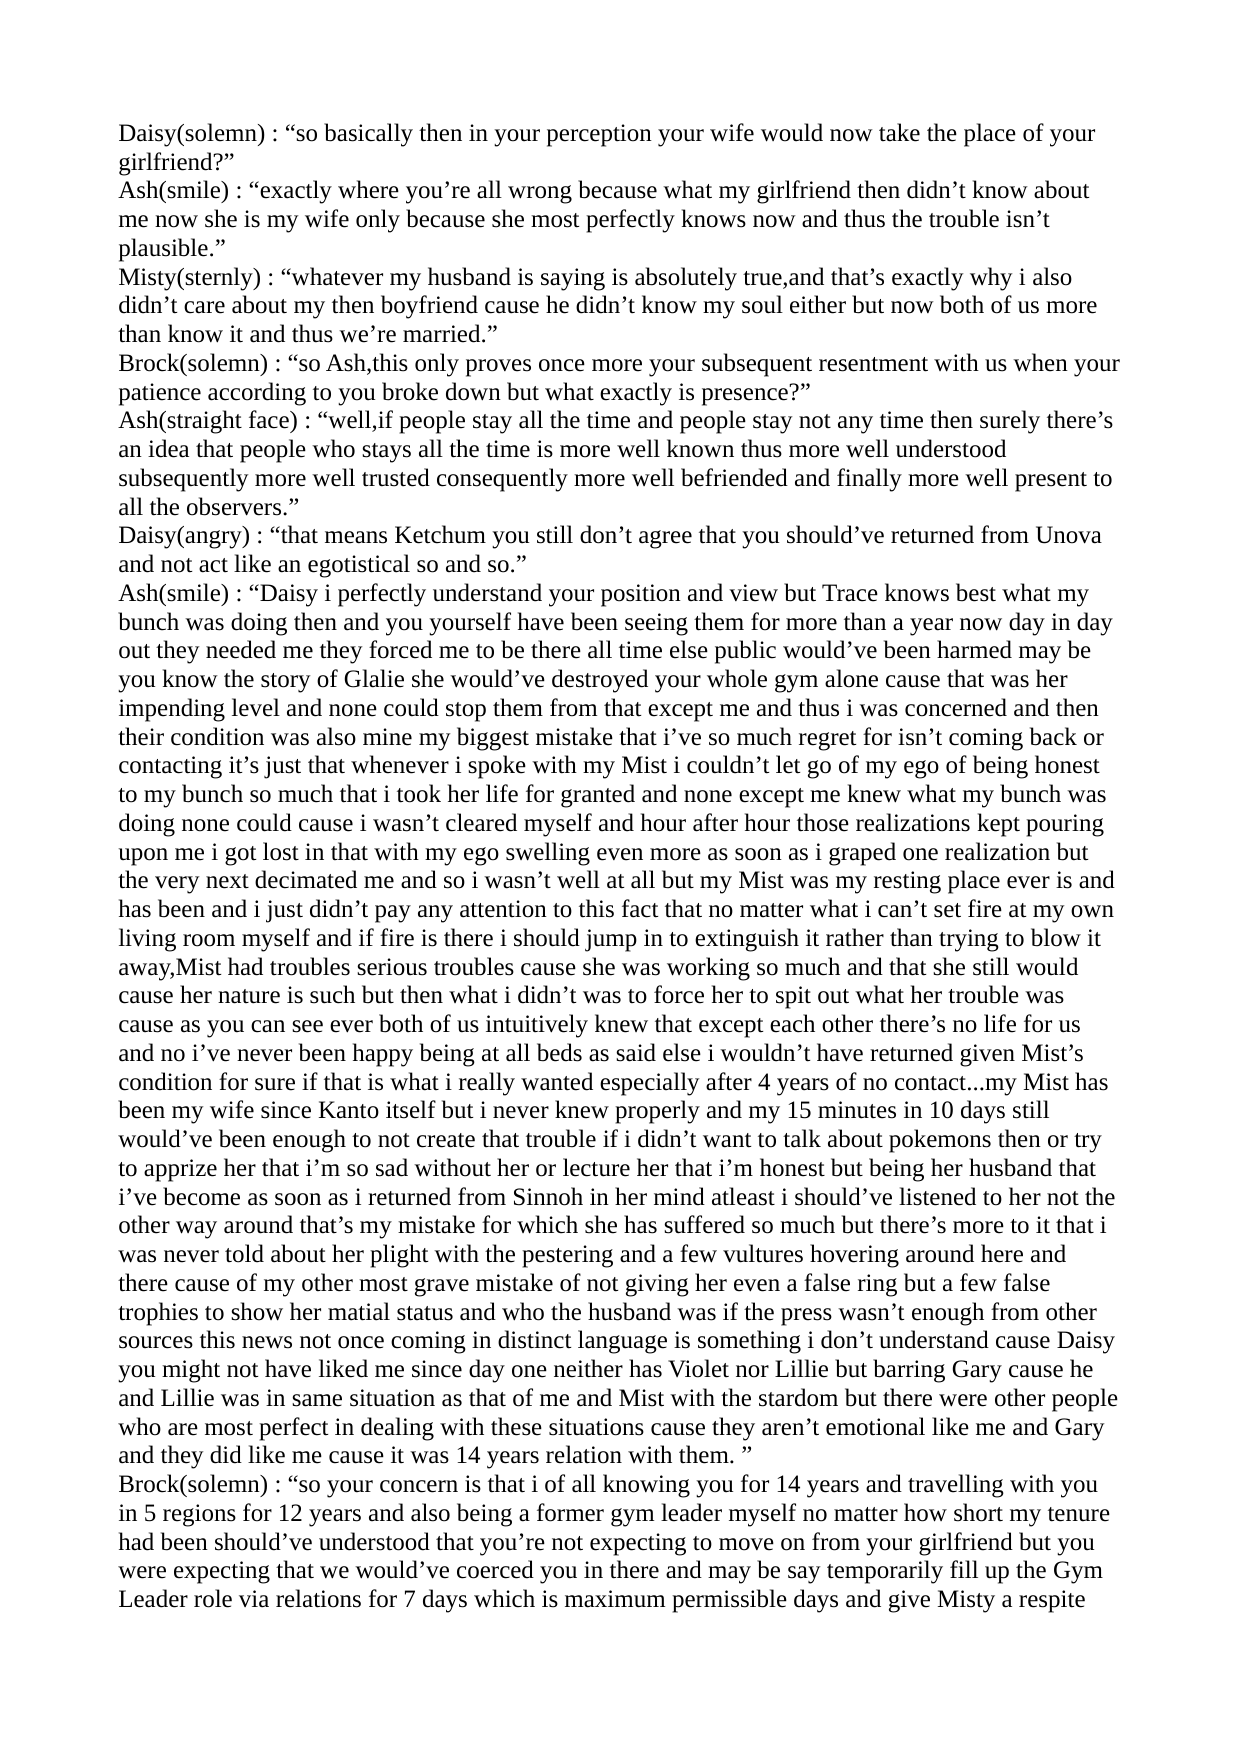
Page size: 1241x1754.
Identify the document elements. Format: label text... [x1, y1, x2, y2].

text Ash(straight face) : “well,if people stay all the time and people stay not any time then surely there’s an idea that people who stays all the time is more well known thus more well understood subsequently more well trusted consequently more well befriended and finally more well present to all the observers.” [118, 406, 1122, 521]
text Brock(solemn) : “so Ash,this only proves once more your subsequent resentment with us when your patience according to you broke down but what exactly is presence?” [118, 348, 1122, 406]
text Ash(smile) : “Daisy i perfectly understand your position and view but Trace knows best what my bunch was doing then and you yourself have been seeing them for more than a year now day in day out they needed me they forced me to be there all time else public would’ve been harmed may be you know the story of Glalie she would’ve destroyed your whole gym alone cause that was her impending level and none could stop them from that except me and thus i was concerned and then their condition was also mine my biggest mistake that i’ve so much regret for isn’t coming back or contacting it’s just that whenever i spoke with my Mist i couldn’t let go of my ego of being honest to my bunch so much that i took her life for granted and none except me knew what my bunch was doing none could cause i wasn’t cleared myself and hour after hour those realizations kept pouring upon me i got lost in that with my ego swelling even more as soon as i graped one realization but the very next decimated me and so i wasn’t well at all but my Mist was my resting place ever is and has been and i just didn’t pay any attention to this fact that no matter what i can’t set fire at my own living room myself and if fire is there i should jump in to extinguish it rather than trying to blow it away,Mist had troubles serious troubles cause she was working so much and that she still would cause her nature is such but then what i didn’t was to force her to spit out what her trouble was cause as you can see ever both of us intuitively knew that except each other there’s no life for us and no i’ve never been happy being at all beds as said else i wouldn’t have returned given Mist’s condition for sure if that is what i really wanted especially after 4 years of no contact...my Mist has been my wife since Kanto itself but i never knew properly and my 15 minutes in 10 days still would’ve been enough to not create that trouble if i didn’t want to talk about pokemons then or try to apprize her that i’m so sad without her or lecture her that i’m honest but being her husband that i’ve become as soon as i returned from Sinnoh in her mind atleast i should’ve listened to her not the other way around that’s my mistake for which she has suffered so much but there’s more to it that i was never told about her plight with the pestering and a few vultures hovering around here and there cause of my other most grave mistake of not giving her even a false ring but a few false trophies to show her matial status and who the husband was if the press wasn’t enough from other sources this news not once coming in distinct language is something i don’t understand cause Daisy you might not have liked me since day one neither has Violet nor Lillie but barring Gary cause he and Lillie was in same situation as that of me and Mist with the stardom but there were other people who are most perfect in dealing with these situations cause they aren’t emotional like me and Gary and they did like me cause it was 14 years relation with them. ” [118, 578, 1122, 1469]
text Ash(smile) : “exactly where you’re all wrong because what my girlfriend then didn’t know about me now she is my wife only because she most perfectly knows now and thus the trouble isn’t plausible.” [118, 176, 1122, 262]
text Misty(sternly) : “whatever my husband is saying is absolutely true,and that’s exactly why i also didn’t care about my then boyfriend cause he didn’t know my soul either but now both of us more than know it and thus we’re married.” [118, 262, 1122, 348]
text Daisy(angry) : “that means Ketchum you still don’t agree that you should’ve returned from Unova and not act like an egotistical so and so.” [118, 521, 1122, 578]
text Daisy(solemn) : “so basically then in your perception your wife would now take the place of your girlfriend?” [118, 118, 1122, 176]
text Brock(solemn) : “so your concern is that i of all knowing you for 14 years and travelling with you in 5 regions for 12 years and also being a former gym leader myself no matter how short my tenure had been should’ve understood that you’re not expecting to move on from your girlfriend but you were expecting that we would’ve coerced you in there and may be say temporarily fill up the Gym Leader role via relations for 7 days which is maximum permissible days and give Misty a respite [118, 1469, 1122, 1613]
